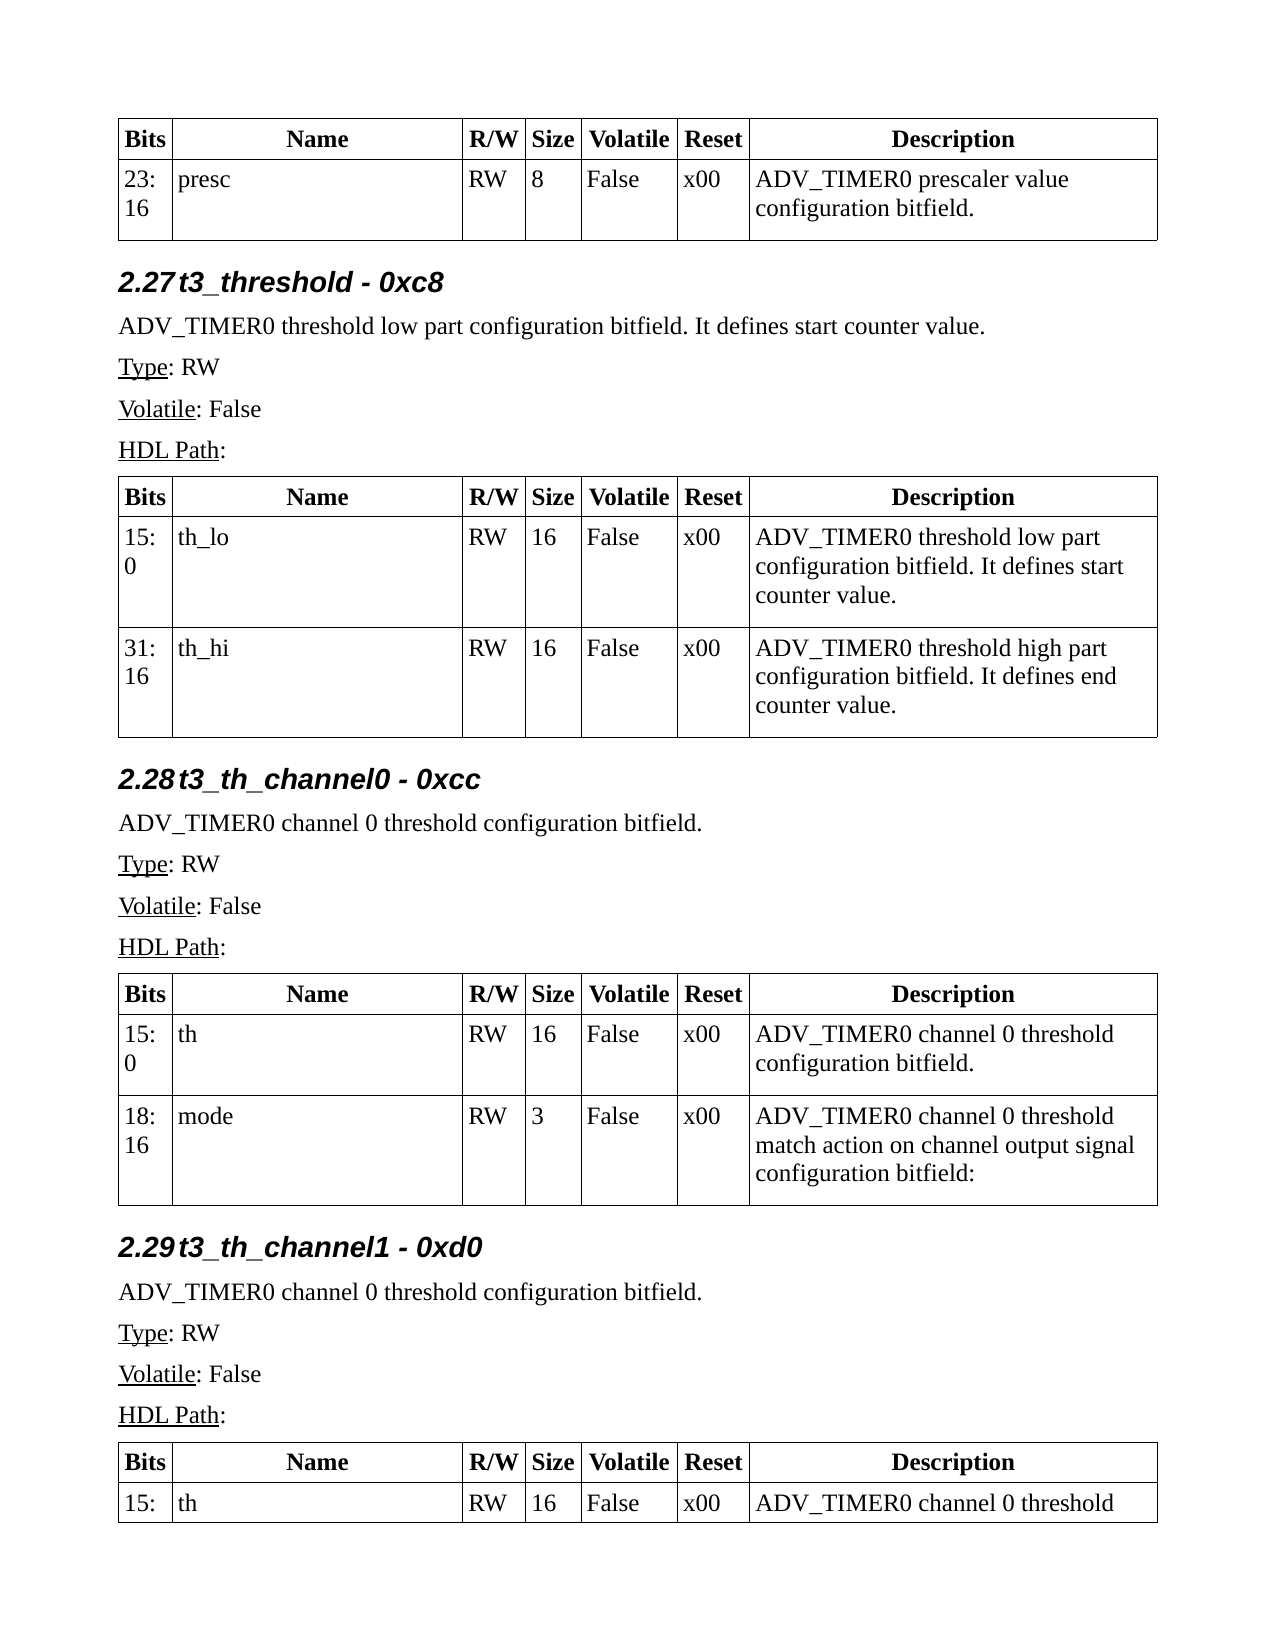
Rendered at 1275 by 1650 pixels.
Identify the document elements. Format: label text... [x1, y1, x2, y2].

table_cell 16 [526, 1015, 581, 1095]
table_cell 23:16 [119, 160, 172, 240]
table_header Bits [119, 974, 172, 1013]
table_cell ADV_TIMER0 channel 0 threshold [750, 1483, 1157, 1522]
table_header Reset [678, 1443, 749, 1482]
table_header Volatile [582, 477, 677, 516]
text Volatile: False [118, 891, 1157, 919]
text Type: RW [118, 1318, 1157, 1347]
table_cell RW [463, 1015, 525, 1095]
table_cell False [582, 1096, 677, 1205]
table_cell RW [463, 1096, 525, 1205]
table_header R/W [463, 477, 525, 516]
table_cell ADV_TIMER0 threshold low part configuration bitfield. It defines start counter value. [750, 517, 1157, 627]
table_cell th [173, 1483, 462, 1522]
table_cell x00 [678, 1096, 749, 1205]
table_cell x00 [678, 1483, 749, 1522]
table_cell x00 [678, 160, 749, 240]
table_header Bits [119, 119, 172, 158]
table_cell ADV_TIMER0 channel 0 threshold configuration bitfield. [750, 1015, 1157, 1095]
table_cell False [582, 1483, 677, 1522]
table_cell 16 [526, 1483, 581, 1522]
table_cell x00 [678, 628, 749, 737]
table_cell 3 [526, 1096, 581, 1205]
table_header R/W [463, 119, 525, 158]
table_cell 18:16 [119, 1096, 172, 1205]
text HDL Path: [118, 435, 1157, 464]
table_header Volatile [582, 1443, 677, 1482]
table_cell x00 [678, 517, 749, 627]
table_header Volatile [582, 974, 677, 1013]
table_cell False [582, 1015, 677, 1095]
table_header Description [750, 119, 1157, 158]
table_header Reset [678, 974, 749, 1013]
table_header Bits [119, 477, 172, 516]
table_header Name [173, 974, 462, 1013]
table_cell 31:16 [119, 628, 172, 737]
table_header Name [173, 477, 462, 516]
subtitle t3_th_channel0 - 0xcc [118, 762, 1157, 796]
subtitle t3_th_channel1 - 0xd0 [118, 1231, 1157, 1264]
text Type: RW [118, 849, 1157, 878]
table_header Size [526, 119, 581, 158]
table_cell RW [463, 1483, 525, 1522]
table_header R/W [463, 1443, 525, 1482]
table_header Size [526, 974, 581, 1013]
table_cell presc [173, 160, 462, 240]
table_cell False [582, 628, 677, 737]
table_header R/W [463, 974, 525, 1013]
text ADV_TIMER0 channel 0 threshold configuration bitfield. [118, 808, 1157, 837]
table_header Name [173, 119, 462, 158]
table_cell 15:0 [119, 517, 172, 627]
table_header Reset [678, 119, 749, 158]
table_cell th [173, 1015, 462, 1095]
table_cell x00 [678, 1015, 749, 1095]
text ADV_TIMER0 threshold low part configuration bitfield. It defines start counter value. [118, 311, 1157, 340]
table_cell 15:0 [119, 1015, 172, 1095]
table_header Size [526, 477, 581, 516]
table_cell 8 [526, 160, 581, 240]
table_header Size [526, 1443, 581, 1482]
table_header Description [750, 1443, 1157, 1482]
text Type: RW [118, 352, 1157, 381]
table_cell th_hi [173, 628, 462, 737]
text Volatile: False [118, 1359, 1157, 1388]
table_cell mode [173, 1096, 462, 1205]
table_cell RW [463, 628, 525, 737]
table_cell 15: [119, 1483, 172, 1522]
table_cell RW [463, 160, 525, 240]
table_header Name [173, 1443, 462, 1482]
table_header Description [750, 477, 1157, 516]
text HDL Path: [118, 932, 1157, 961]
table_cell RW [463, 517, 525, 627]
table_header Bits [119, 1443, 172, 1482]
table_header Description [750, 974, 1157, 1013]
text Volatile: False [118, 394, 1157, 422]
table_cell 16 [526, 628, 581, 737]
table_header Volatile [582, 119, 677, 158]
text ADV_TIMER0 channel 0 threshold configuration bitfield. [118, 1277, 1157, 1305]
table_cell 16 [526, 517, 581, 627]
table_cell ADV_TIMER0 prescaler value configuration bitfield. [750, 160, 1157, 240]
text HDL Path: [118, 1400, 1157, 1429]
table_cell ADV_TIMER0 channel 0 threshold match action on channel output signal configuration bitfield: [750, 1096, 1157, 1205]
table_header Reset [678, 477, 749, 516]
table_cell th_lo [173, 517, 462, 627]
table_cell ADV_TIMER0 threshold high part configuration bitfield. It defines end counter value. [750, 628, 1157, 737]
table_cell False [582, 160, 677, 240]
table_cell False [582, 517, 677, 627]
subtitle t3_threshold - 0xc8 [118, 265, 1157, 299]
